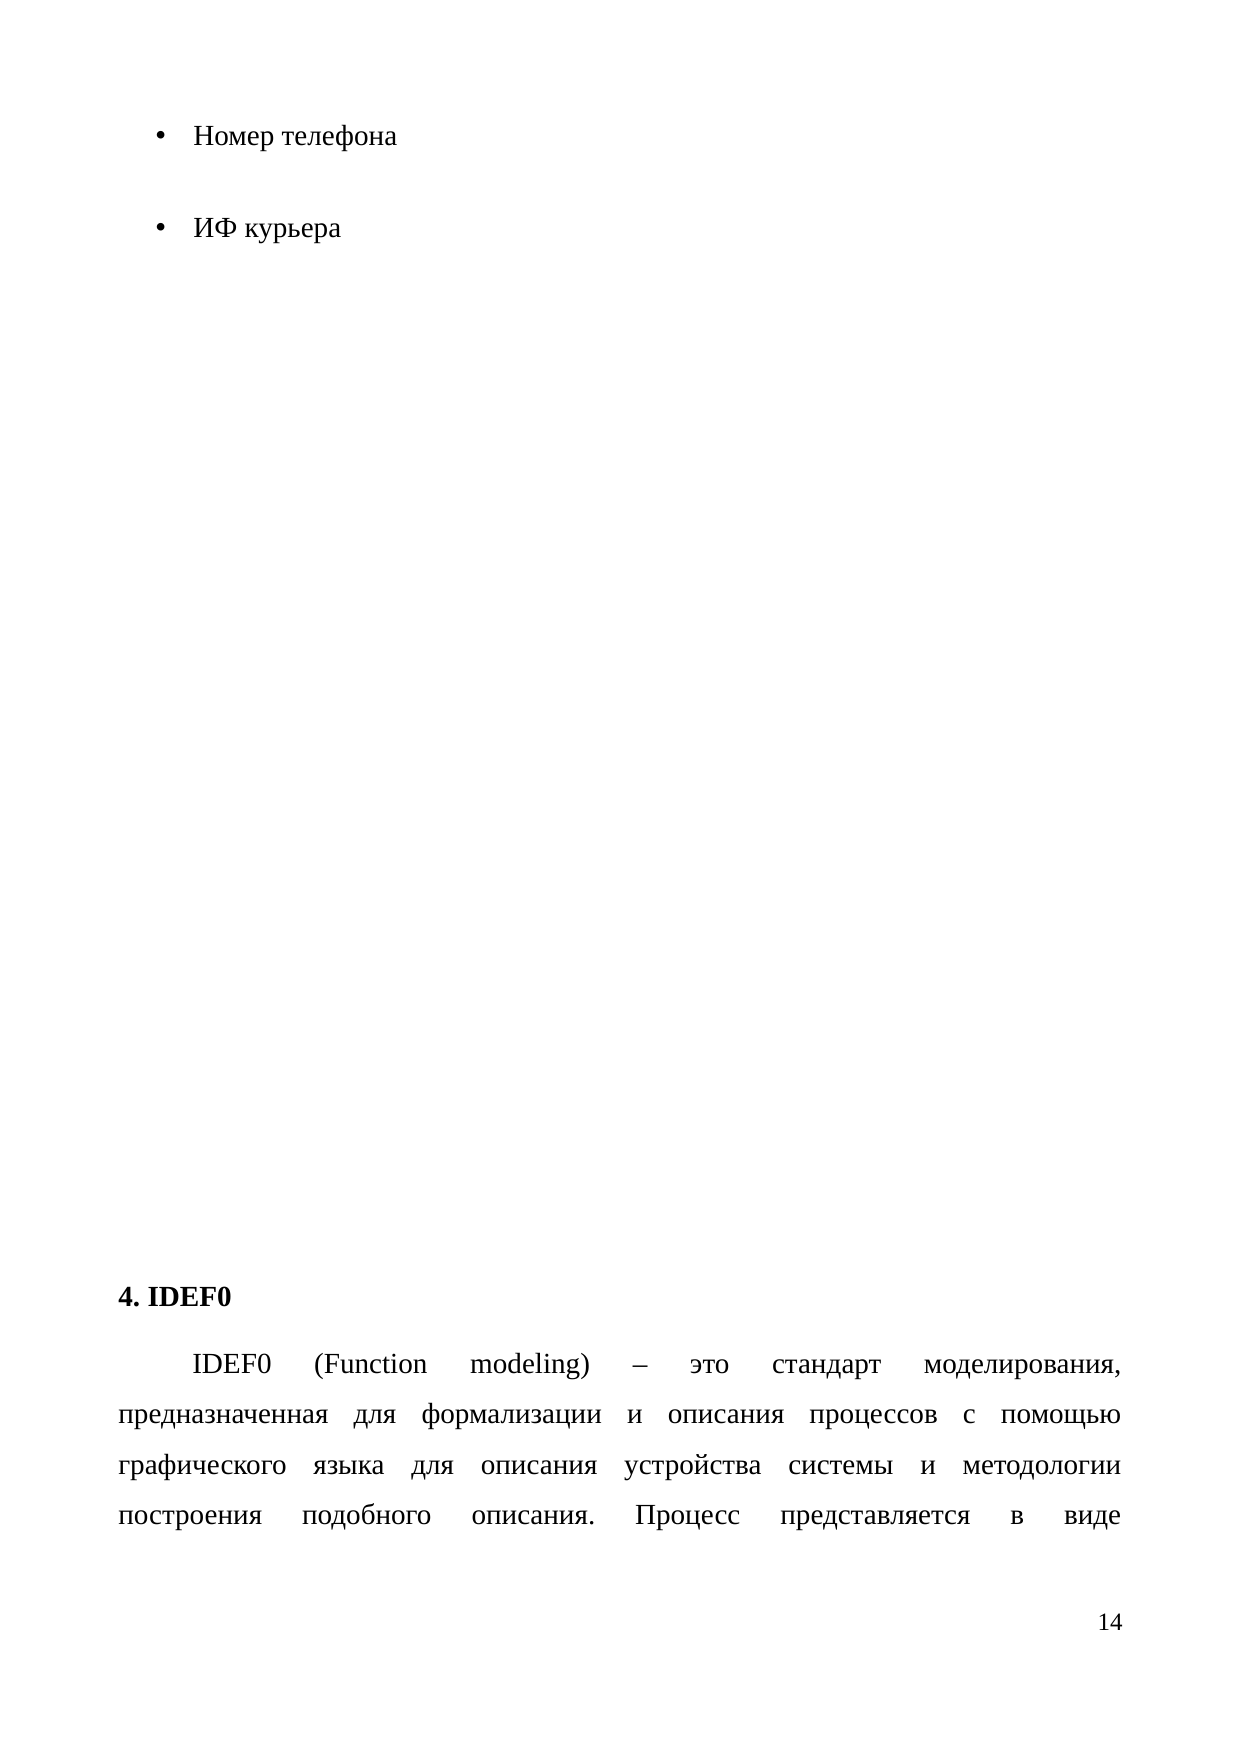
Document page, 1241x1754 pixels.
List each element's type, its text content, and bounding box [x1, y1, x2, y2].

text 4. IDEF0 [118, 1279, 1122, 1313]
subtitle Номер телефона [156, 118, 1122, 152]
subtitle ИФ курьера [156, 210, 1122, 244]
list IDEF0 (Function modeling) – это стандарт моделирования, предназначенная для формализации и описания процессов с помощью графического языка для описания устройства системы и методологии построения подобного описания. Процесс представляется в виде [118, 1346, 1122, 1531]
